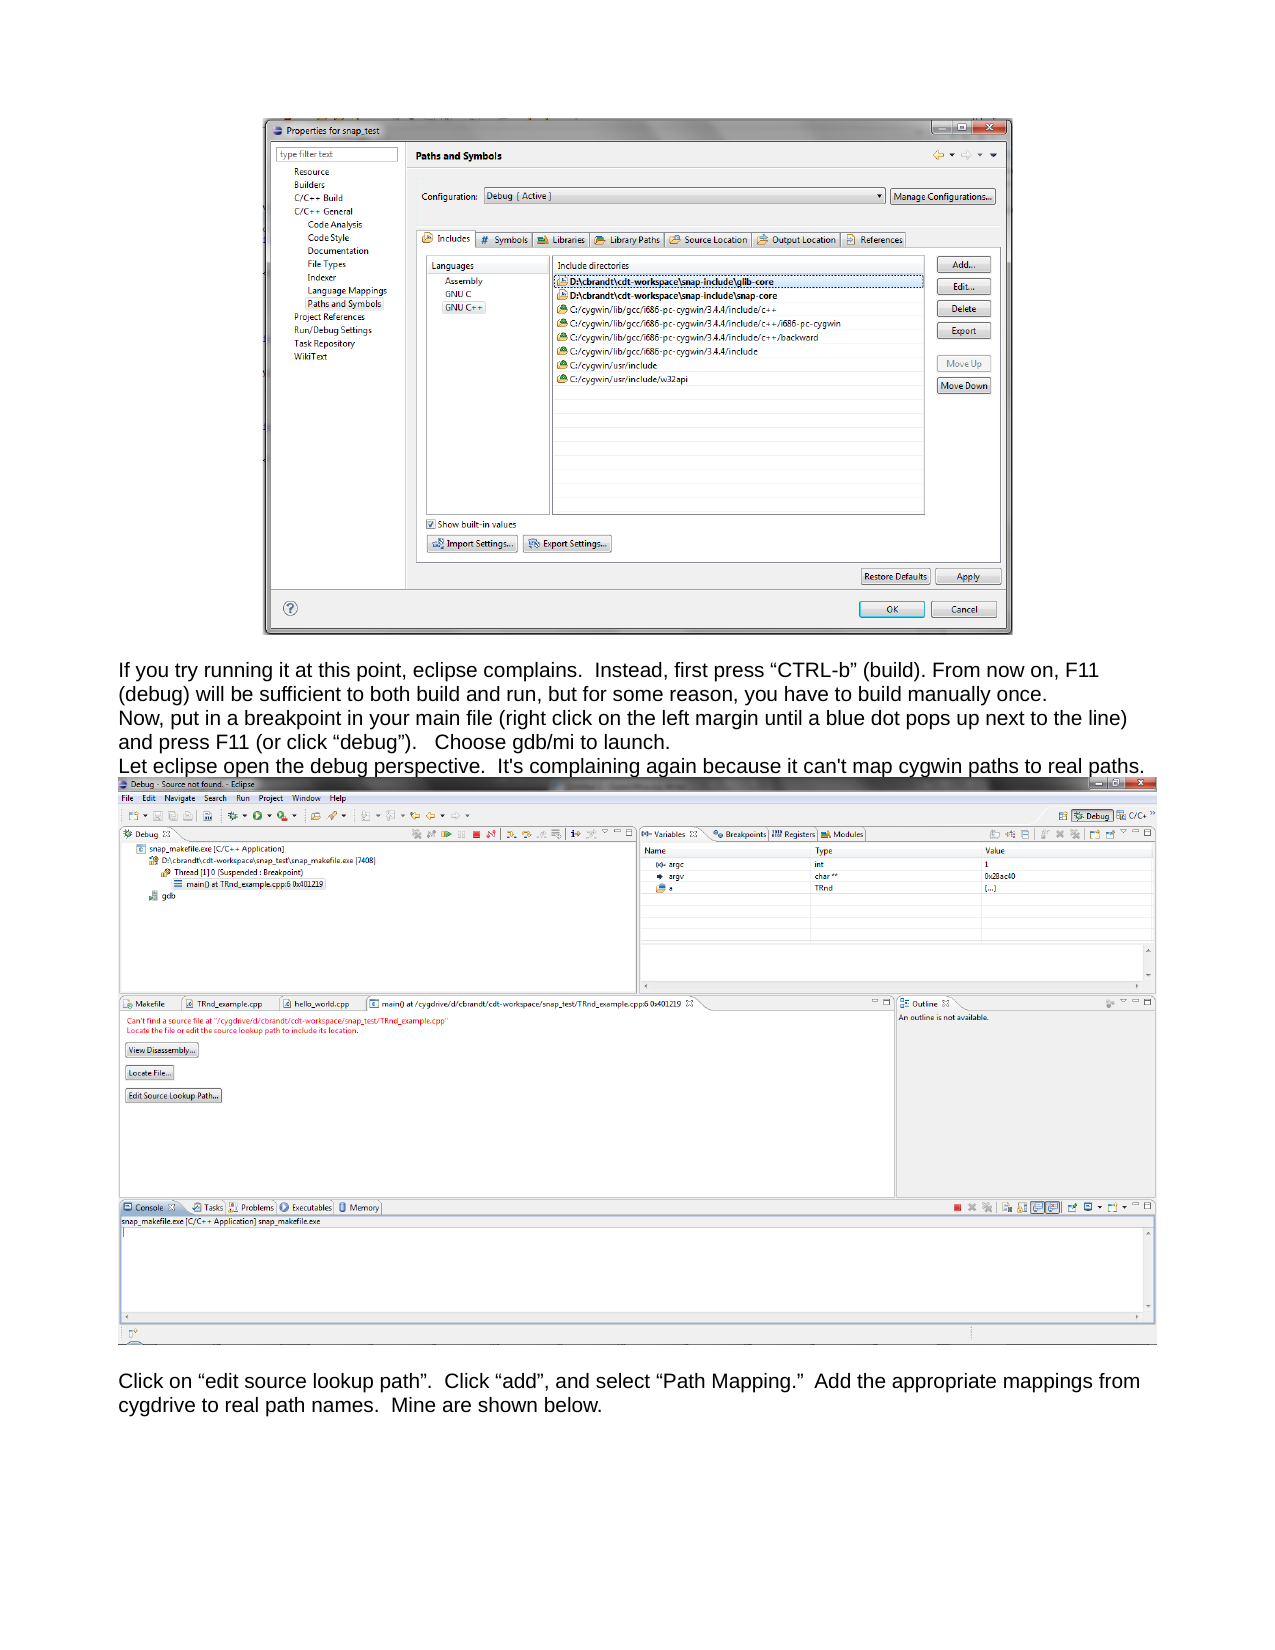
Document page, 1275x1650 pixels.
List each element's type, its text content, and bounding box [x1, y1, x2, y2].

picture [118, 777, 1157, 1345]
text If you try running it at this point, eclipse complains. Instead, first press “CTRL-b” (build). From now on, F11 (debug) will be sufficient to both build and run, but for some reason, you have to build manually once. [118, 658, 1157, 706]
text Let eclipse open the debug perspective. It's complaining again because it can't map cygwin paths to real paths. [118, 754, 1157, 777]
text Click on “edit source lookup path”. Click “add”, and select “Path Mapping.” Add the appropriate mappings from cygdrive to real path names. Mine are shown below. [118, 1369, 1157, 1417]
text Now, put in a breakpoint in your main file (right click on the left margin until a blue dot pops up next to the line) and press F11 (or click “debug”). Choose gdb/mi to launch. [118, 706, 1157, 754]
picture [262, 118, 1013, 635]
